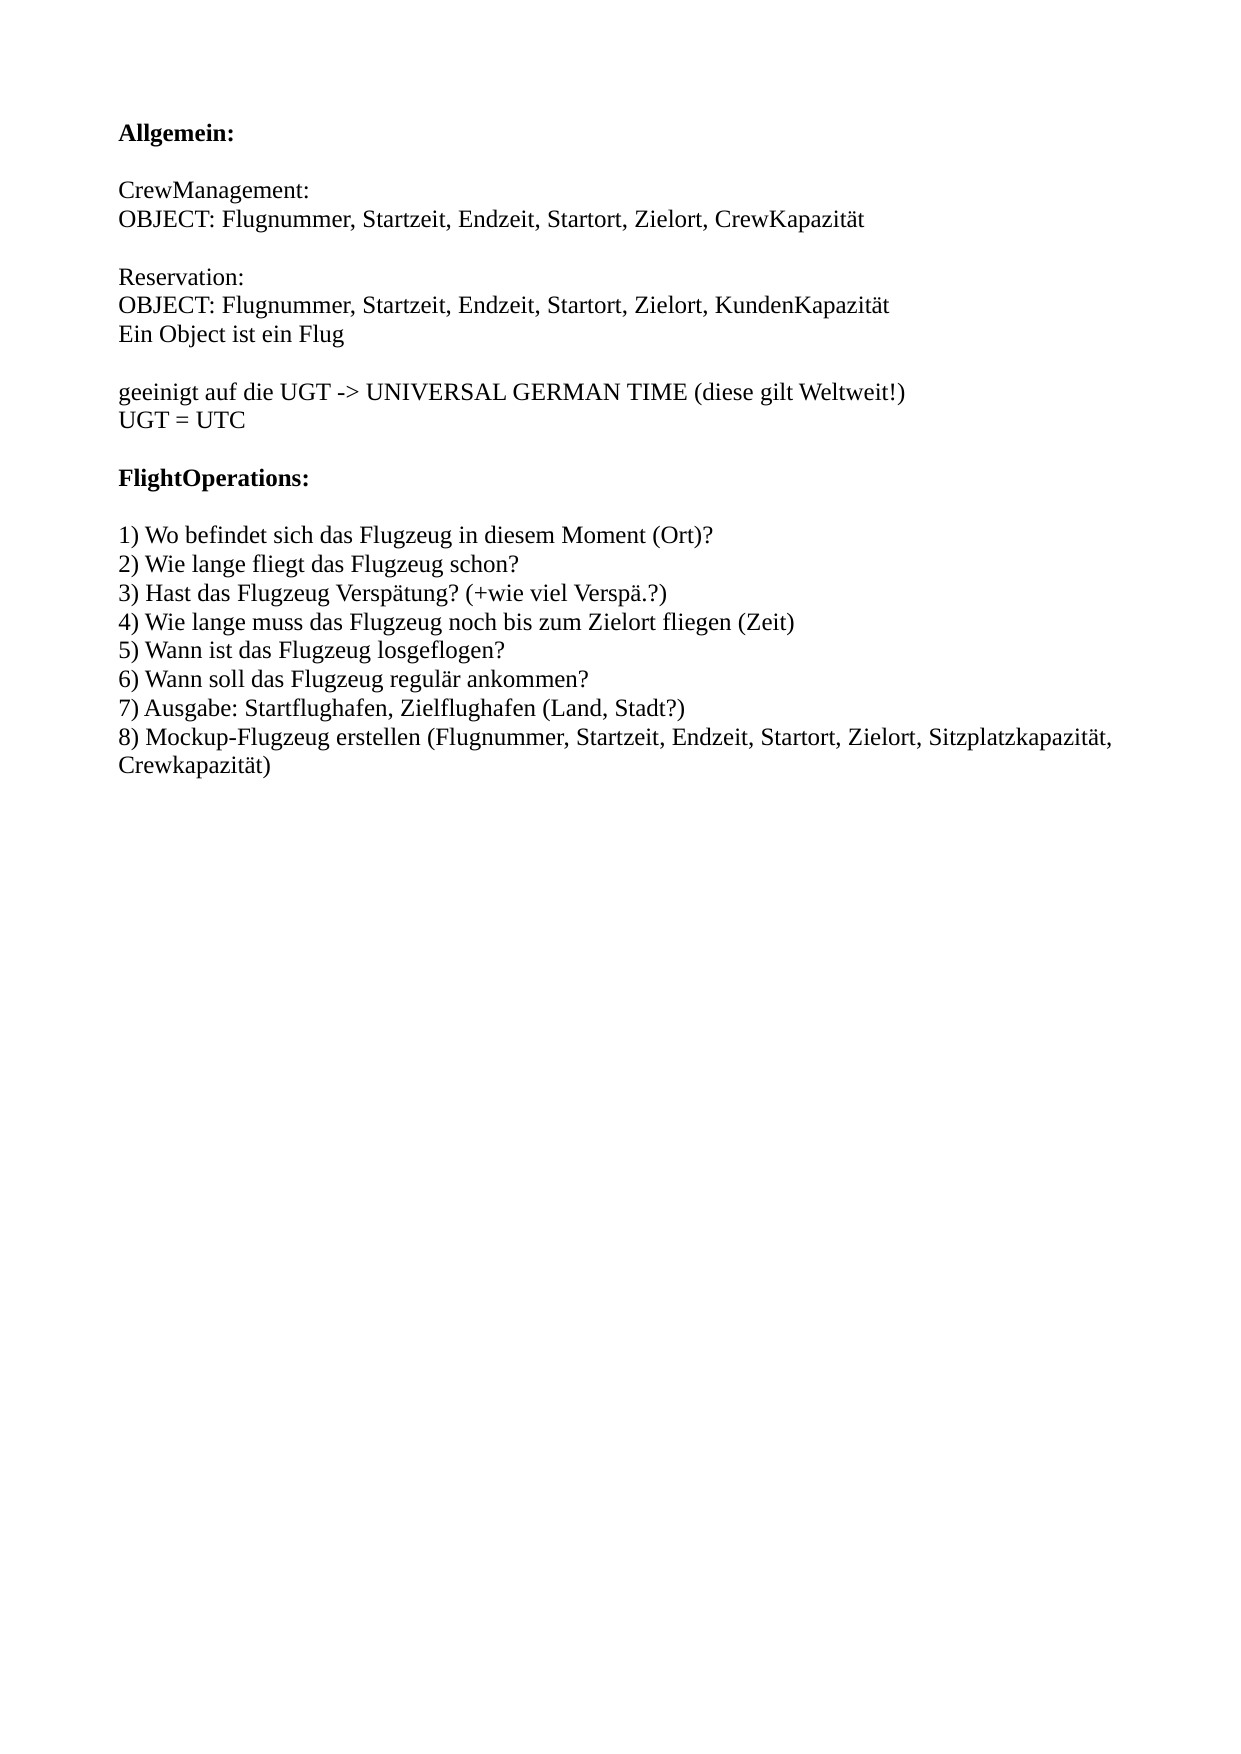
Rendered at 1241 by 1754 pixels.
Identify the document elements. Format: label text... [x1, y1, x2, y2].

text geeinigt auf die UGT -> UNIVERSAL GERMAN TIME (diese gilt Weltweit!) [118, 377, 1122, 406]
text 5) Wann ist das Flugzeug losgeflogen? [118, 636, 1122, 664]
text 3) Hast das Flugzeug Verspätung? (+wie viel Verspä.?) [118, 578, 1122, 607]
text 1) Wo befindet sich das Flugzeug in diesem Moment (Ort)? [118, 521, 1122, 549]
text 2) Wie lange fliegt das Flugzeug schon? [118, 549, 1122, 578]
text Reservation: OBJECT: Flugnummer, Startzeit, Endzeit, Startort, Zielort, KundenKapazität Ein Object ist ein Flug [118, 262, 1122, 377]
text UGT = UTC [118, 406, 1122, 434]
text 7) Ausgabe: Startflughafen, Zielflughafen (Land, Stadt?) [118, 693, 1122, 722]
text Allgemein: [118, 118, 1122, 147]
text 4) Wie lange muss das Flugzeug noch bis zum Zielort fliegen (Zeit) [118, 607, 1122, 636]
text 6) Wann soll das Flugzeug regulär ankommen? [118, 664, 1122, 693]
text FlightOperations: [118, 463, 1122, 492]
text 8) Mockup-Flugzeug erstellen (Flugnummer, Startzeit, Endzeit, Startort, Zielort, Sitzplatzkapazität, Crewkapazität) [118, 722, 1122, 779]
text CrewManagement: OBJECT: Flugnummer, Startzeit, Endzeit, Startort, Zielort, CrewKapazität [118, 176, 1122, 262]
